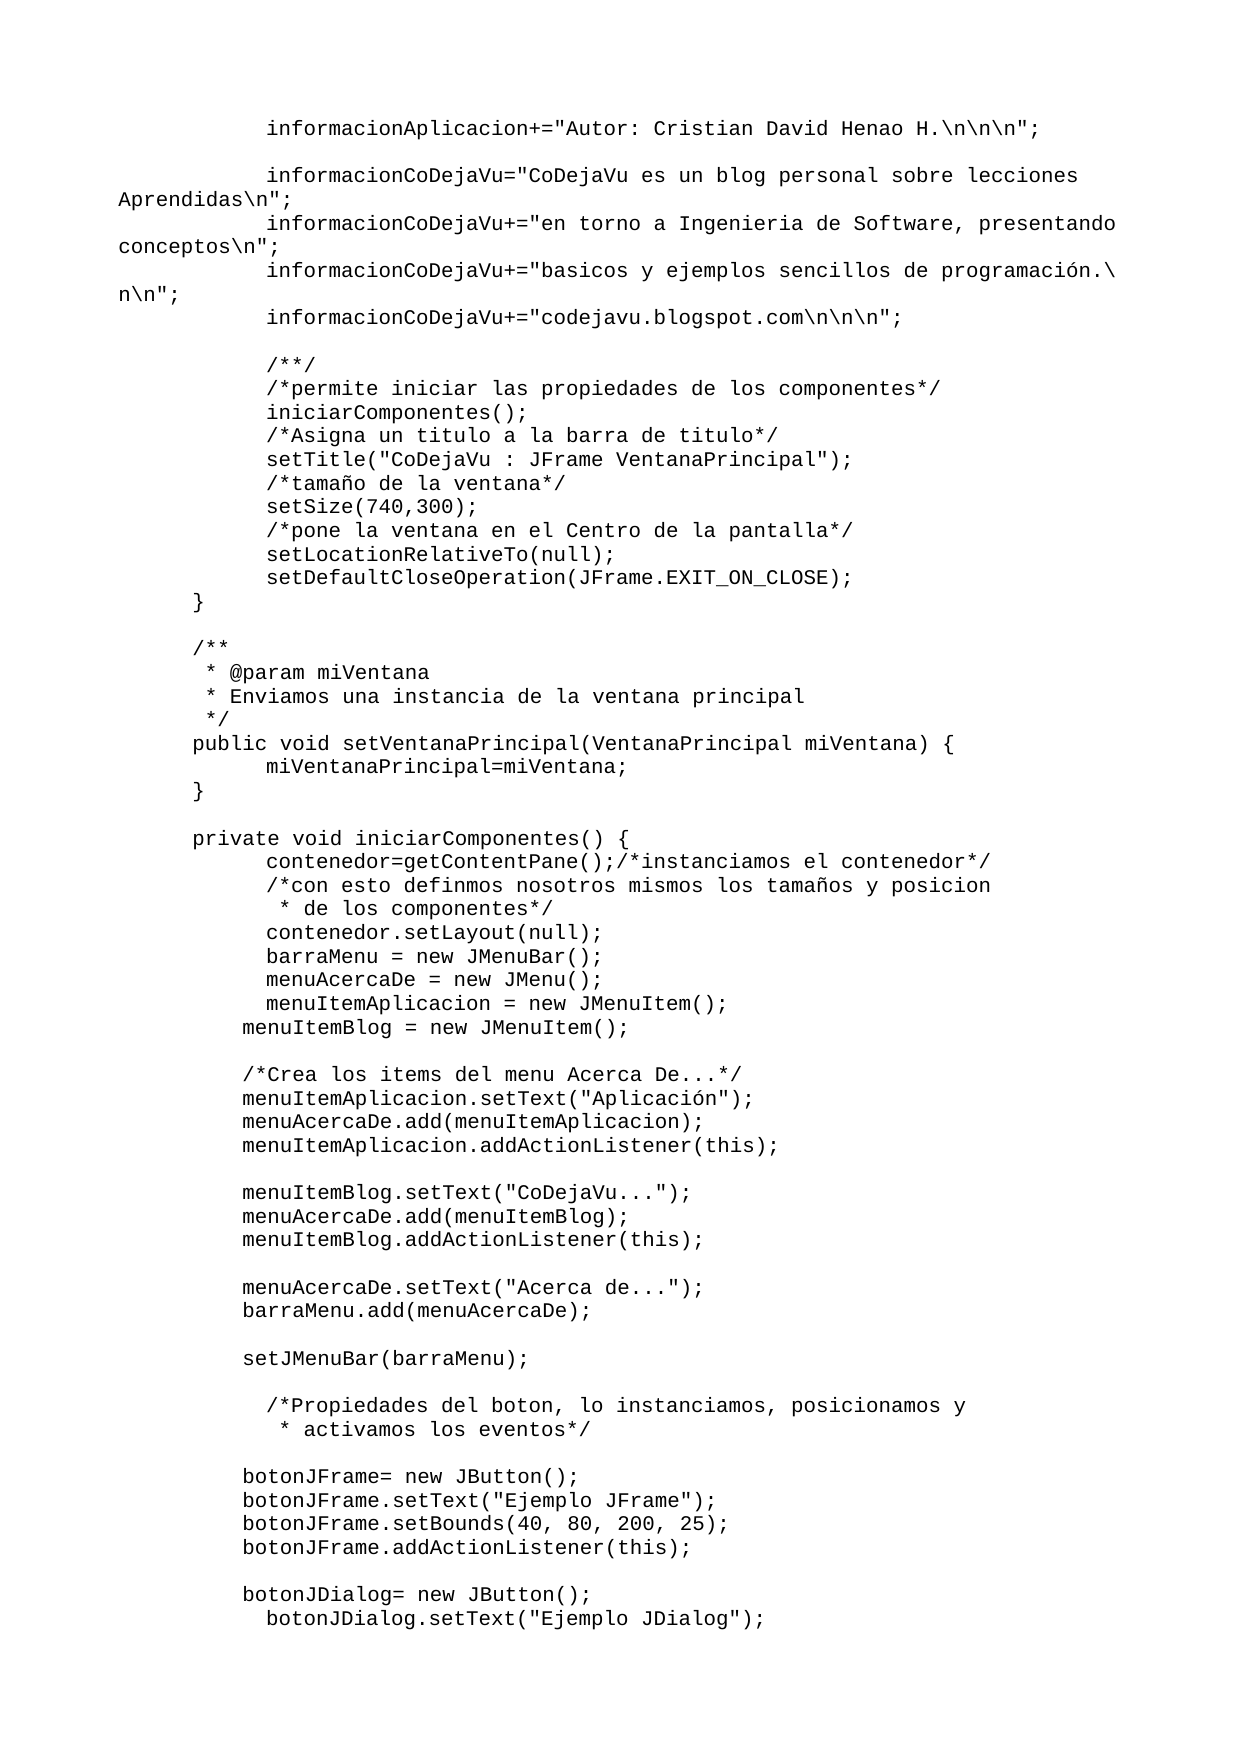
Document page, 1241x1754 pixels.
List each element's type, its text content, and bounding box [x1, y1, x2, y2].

text public void setVentanaPrincipal(VentanaPrincipal miVentana) { [118, 733, 1122, 757]
text botonJDialog.setText("Ejemplo JDialog"); [118, 1608, 1122, 1631]
text } [118, 780, 1122, 804]
text menuItemAplicacion.setText("Aplicación"); [118, 1088, 1122, 1111]
text menuAcercaDe.add(menuItemAplicacion); [118, 1111, 1122, 1135]
text informacionCoDejaVu+="codejavu.blogspot.com\n\n\n"; [118, 307, 1122, 331]
text /*permite iniciar las propiedades de los componentes*/ [118, 378, 1122, 402]
text /*Crea los items del menu Acerca De...*/ [118, 1064, 1122, 1088]
text /*pone la ventana en el Centro de la pantalla*/ [118, 520, 1122, 544]
text miVentanaPrincipal=miVentana; [118, 757, 1122, 780]
text iniciarComponentes(); [118, 402, 1122, 426]
text /**/ [118, 354, 1122, 378]
text informacionCoDejaVu+="en torno a Ingenieria de Software, presentando conceptos\n"; [118, 213, 1122, 260]
text } [118, 591, 1122, 615]
text * activamos los eventos*/ [118, 1419, 1122, 1442]
text setSize(740,300); [118, 496, 1122, 520]
text menuItemAplicacion = new JMenuItem(); [118, 993, 1122, 1017]
text barraMenu.add(menuAcercaDe); [118, 1300, 1122, 1324]
text * Enviamos una instancia de la ventana principal [118, 686, 1122, 709]
text menuItemBlog.setText("CoDejaVu..."); [118, 1182, 1122, 1206]
text /*con esto definmos nosotros mismos los tamaños y posicion [118, 875, 1122, 898]
text menuItemBlog = new JMenuItem(); [118, 1017, 1122, 1040]
text setTitle("CoDejaVu : JFrame VentanaPrincipal"); [118, 449, 1122, 473]
text /*tamaño de la ventana*/ [118, 473, 1122, 496]
text * de los componentes*/ [118, 898, 1122, 922]
text */ [118, 709, 1122, 733]
text setDefaultCloseOperation(JFrame.EXIT_ON_CLOSE); [118, 567, 1122, 591]
text botonJFrame.setBounds(40, 80, 200, 25); [118, 1513, 1122, 1537]
text botonJFrame= new JButton(); [118, 1466, 1122, 1489]
text menuAcercaDe.setText("Acerca de..."); [118, 1277, 1122, 1300]
text menuItemAplicacion.addActionListener(this); [118, 1135, 1122, 1158]
text setJMenuBar(barraMenu); [118, 1348, 1122, 1371]
text informacionCoDejaVu="CoDejaVu es un blog personal sobre lecciones Aprendidas\n"; [118, 165, 1122, 213]
text botonJFrame.setText("Ejemplo JFrame"); [118, 1489, 1122, 1513]
text /*Asigna un titulo a la barra de titulo*/ [118, 426, 1122, 449]
text setLocationRelativeTo(null); [118, 544, 1122, 567]
text menuItemBlog.addActionListener(this); [118, 1229, 1122, 1253]
text /*Propiedades del boton, lo instanciamos, posicionamos y [118, 1395, 1122, 1419]
text botonJFrame.addActionListener(this); [118, 1537, 1122, 1561]
text informacionCoDejaVu+="basicos y ejemplos sencillos de programación.\n\n"; [118, 260, 1122, 307]
text private void iniciarComponentes() { [118, 827, 1122, 851]
text contenedor=getContentPane();/*instanciamos el contenedor*/ [118, 851, 1122, 875]
text botonJDialog= new JButton(); [118, 1584, 1122, 1608]
text menuAcercaDe = new JMenu(); [118, 969, 1122, 993]
text * @param miVentana [118, 662, 1122, 686]
text barraMenu = new JMenuBar(); [118, 946, 1122, 969]
text informacionAplicacion+="Autor: Cristian David Henao H.\n\n\n"; [118, 118, 1122, 142]
text menuAcercaDe.add(menuItemBlog); [118, 1206, 1122, 1229]
text /** [118, 638, 1122, 662]
text contenedor.setLayout(null); [118, 922, 1122, 946]
